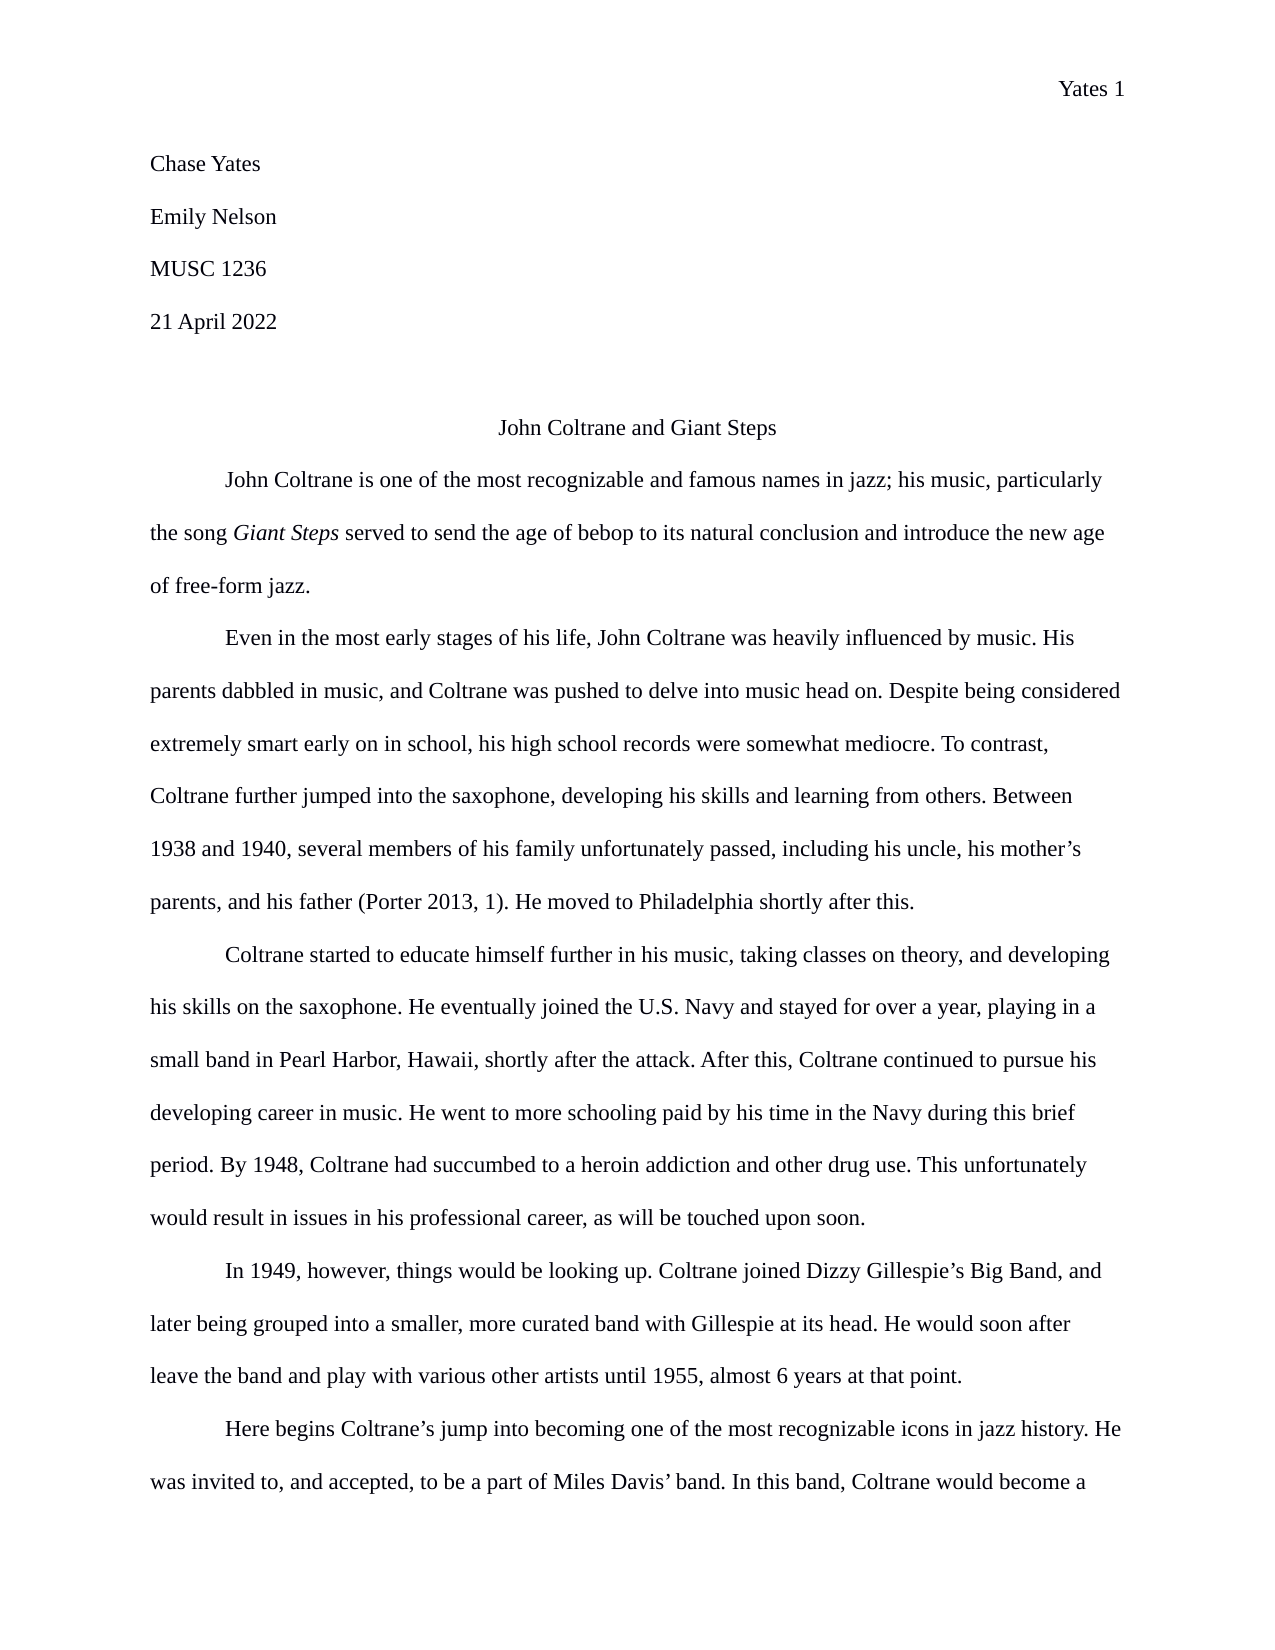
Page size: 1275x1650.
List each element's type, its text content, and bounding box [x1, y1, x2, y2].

text MUSC 1236 [150, 255, 1125, 282]
text 21 April 2022 [150, 308, 1125, 334]
text Emily Nelson [150, 203, 1125, 229]
title Coltrane started to educate himself further in his music, taking classes on theory, and developing his skills on the saxophone. He eventually joined the U.S. Navy and stayed for over a year, playing in a small band in Pearl Harbor, Hawaii, shortly after the attack. After this, Coltrane continued to pursue his developing career in music. He went to more schooling paid by his time in the Navy during this brief period. By 1948, Coltrane had succumbed to a heroin addiction and other drug use. This unfortunately would result in issues in his professional career, as will be touched upon soon. [150, 941, 1125, 1231]
title In 1949, however, things would be looking up. Coltrane joined Dizzy Gillespie’s Big Band, and later being grouped into a smaller, more curated band with Gillespie at its head. He would soon after leave the band and play with various other artists until 1955, almost 6 years at that point. [150, 1257, 1125, 1389]
text Chase Yates [150, 150, 1125, 176]
title Here begins Coltrane’s jump into becoming one of the most recognizable icons in jazz history. He was invited to, and accepted, to be a part of Miles Davis’ band. In this band, Coltrane would become a [150, 1415, 1125, 1494]
title John Coltrane is one of the most recognizable and famous names in jazz; his music, particularly the song Giant Steps served to send the age of bebop to its natural conclusion and introduce the new age of free-form jazz. [150, 466, 1125, 598]
title John Coltrane and Giant Steps [150, 413, 1125, 440]
title Even in the most early stages of his life, John Coltrane was heavily influenced by music. His parents dabbled in music, and Coltrane was pushed to delve into music head on. Despite being considered extremely smart early on in school, his high school records were somewhat mediocre. To contrast, Coltrane further jumped into the saxophone, developing his skills and learning from others. Between 1938 and 1940, several members of his family unfortunately passed, including his uncle, his mother’s parents, and his father (Porter 2013, 1). He moved to Philadelphia shortly after this. [150, 624, 1125, 914]
